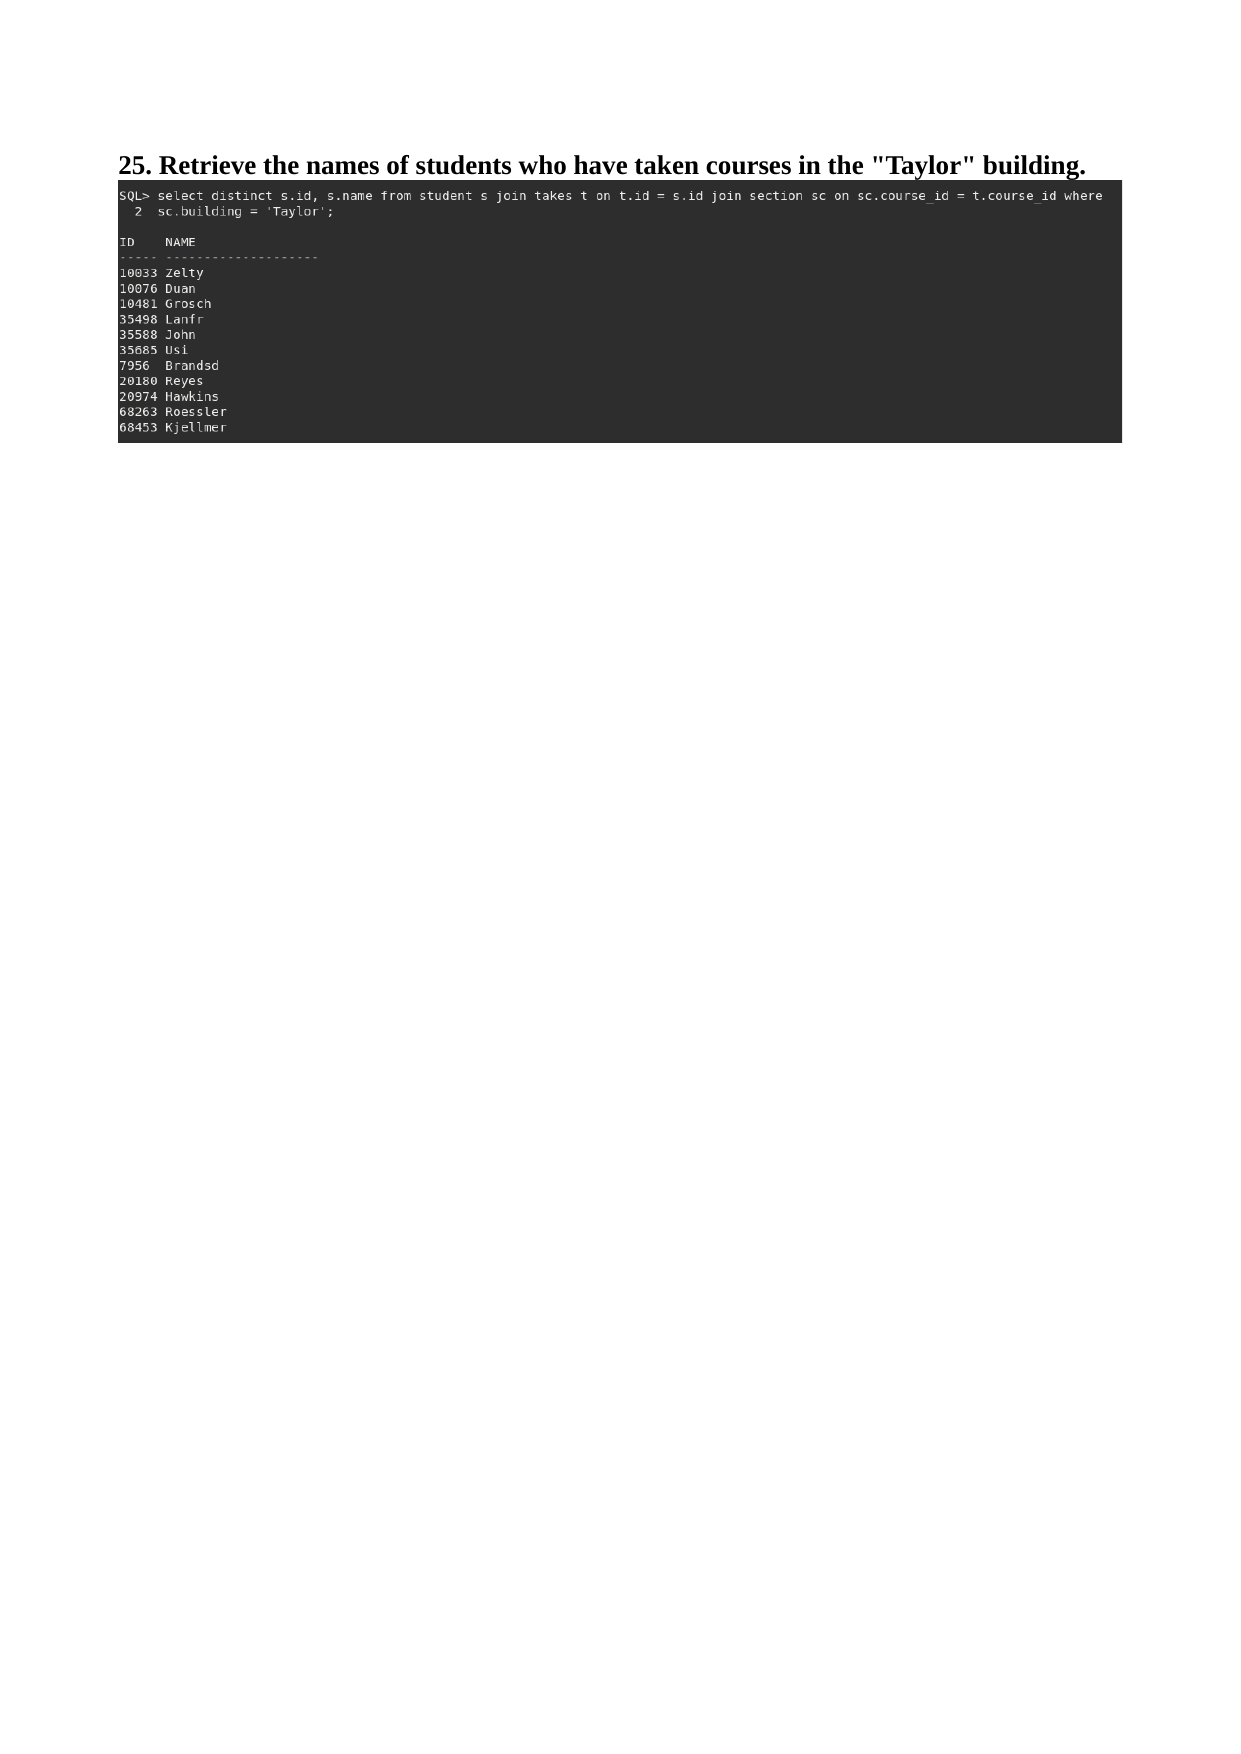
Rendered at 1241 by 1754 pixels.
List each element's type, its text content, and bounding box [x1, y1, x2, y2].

picture [118, 180, 1123, 443]
text 25. Retrieve the names of students who have taken courses in the "Taylor" building. [118, 149, 1122, 180]
